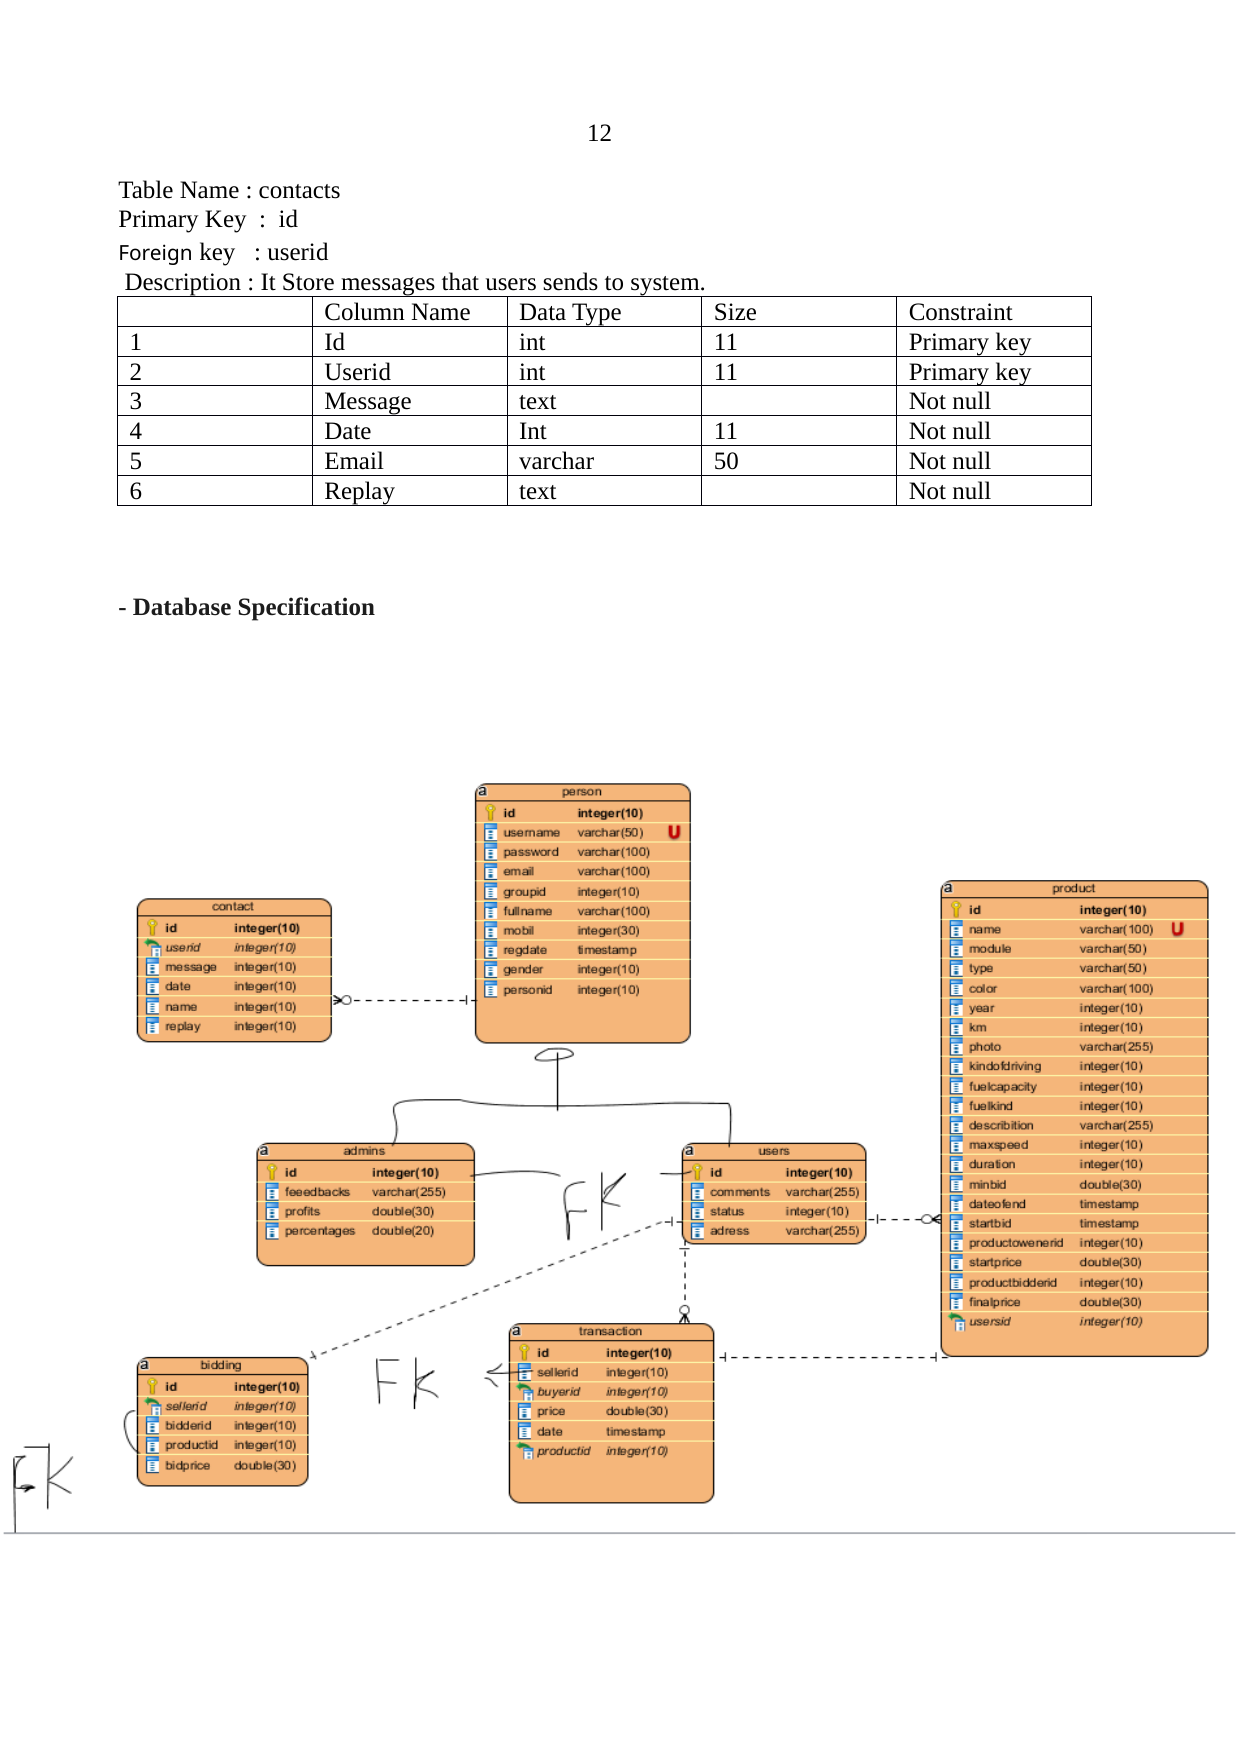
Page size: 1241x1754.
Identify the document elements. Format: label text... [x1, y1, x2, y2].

table_header Size [702, 297, 896, 326]
table_cell 6 [118, 476, 312, 504]
table_cell Not null [897, 446, 1091, 475]
table_cell Primary key [897, 357, 1091, 385]
table_cell Replay [313, 476, 507, 504]
text Primary Key : id [118, 204, 1122, 233]
table_header Data Type [508, 297, 701, 326]
table_cell [702, 386, 896, 415]
table_cell varchar [508, 446, 701, 475]
table_header Column Name [313, 297, 507, 326]
table_cell Int [508, 416, 701, 445]
table_cell 11 [702, 357, 896, 385]
table_cell Date [313, 416, 507, 445]
table_cell 3 [118, 386, 312, 415]
table_cell 5 [118, 446, 312, 475]
text Table Name : contacts [118, 176, 1122, 204]
table_cell Not null [897, 386, 1091, 415]
text Description : It Store messages that users sends to system. [118, 267, 1122, 296]
table_cell Userid [313, 357, 507, 385]
table_cell 11 [702, 327, 896, 356]
table_cell Primary key [897, 327, 1091, 356]
table_header [118, 297, 312, 326]
table_cell Not null [897, 476, 1091, 504]
table_cell 4 [118, 416, 312, 445]
table_cell Email [313, 446, 507, 475]
table_header Constraint [897, 297, 1091, 326]
table_cell 11 [702, 416, 896, 445]
table_cell 1 [118, 327, 312, 356]
text 12 [118, 118, 1122, 147]
table_cell Message [313, 386, 507, 415]
table_cell int [508, 327, 701, 356]
table_cell Id [313, 327, 507, 356]
table_cell int [508, 357, 701, 385]
table_cell Not null [897, 416, 1091, 445]
table_cell text [508, 386, 701, 415]
table_cell [702, 476, 896, 504]
table_cell text [508, 476, 701, 504]
table_cell 50 [702, 446, 896, 475]
text - Database Specification [118, 592, 1122, 621]
table_cell 2 [118, 357, 312, 385]
text Foreign key : userid [118, 233, 1122, 267]
